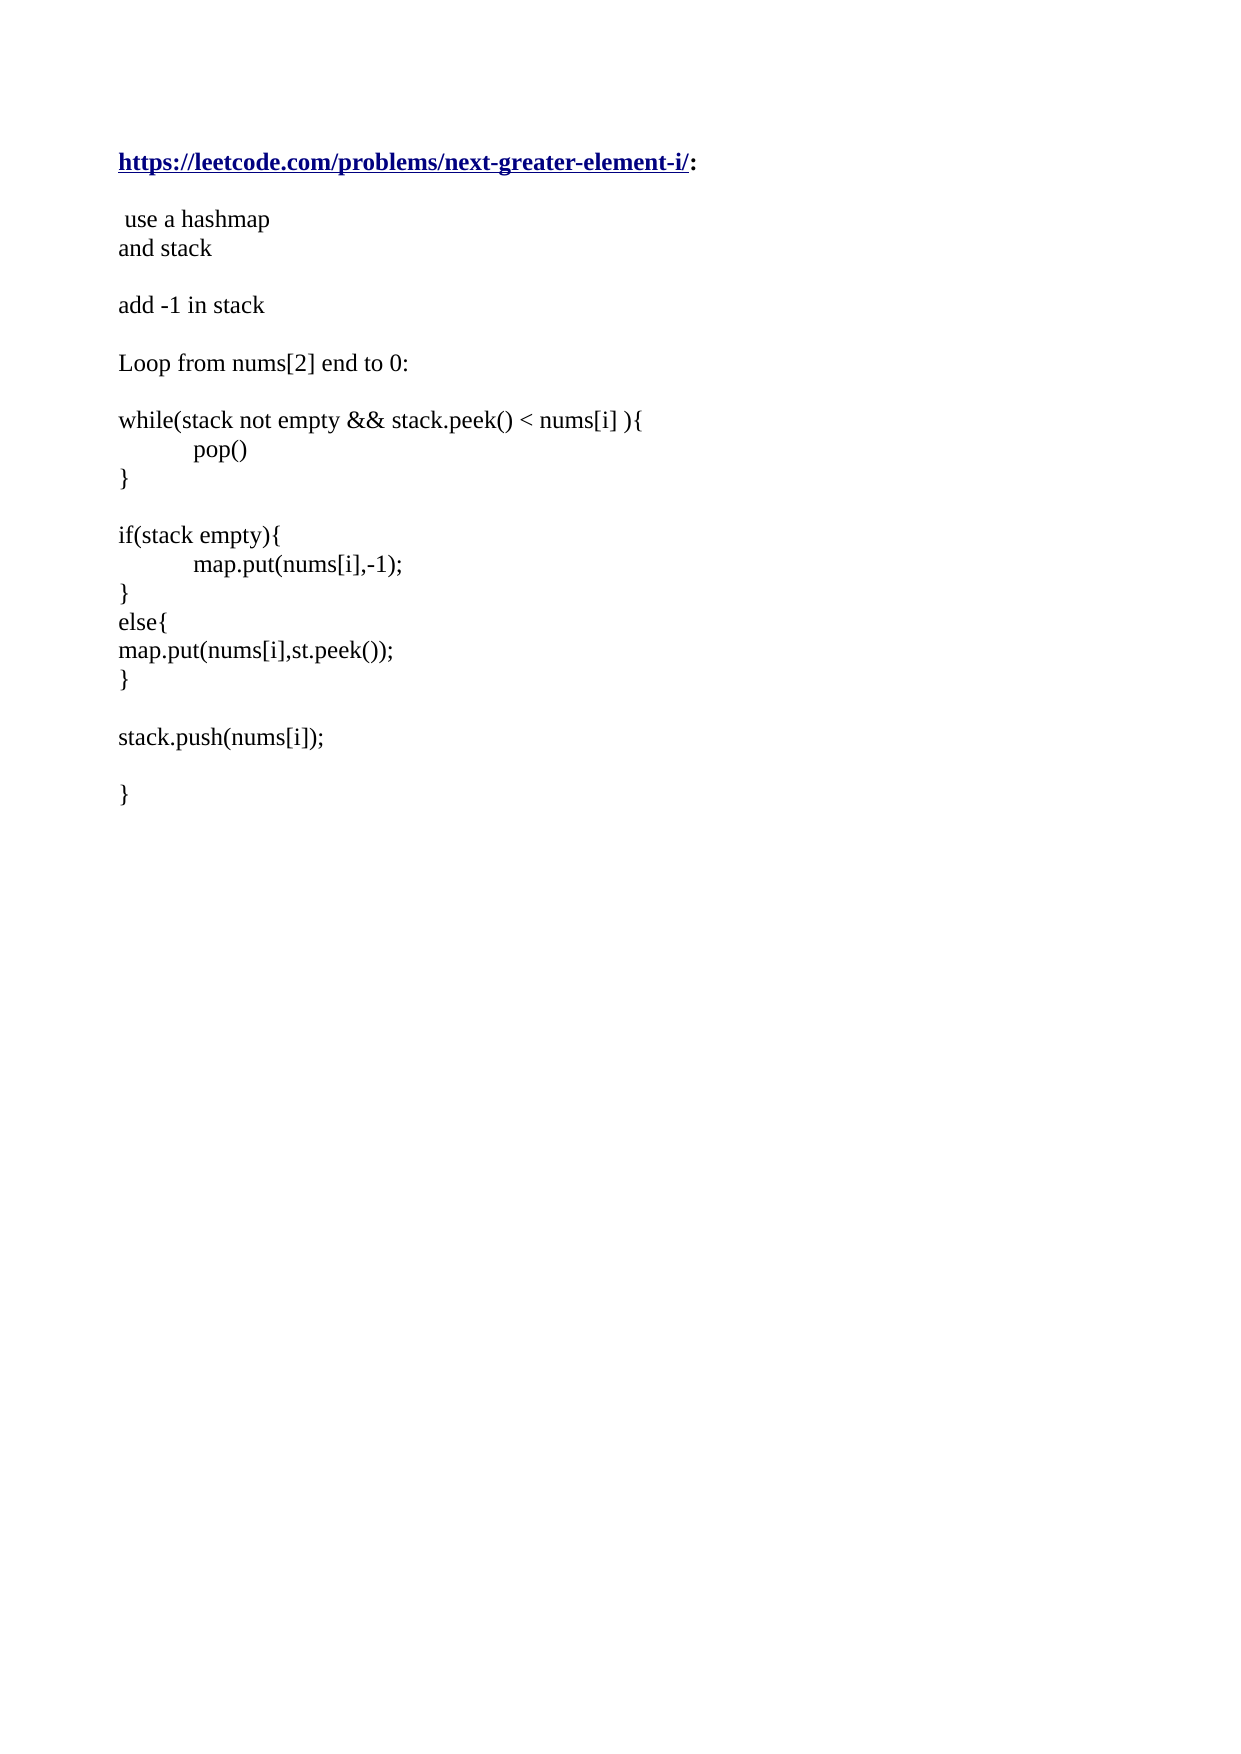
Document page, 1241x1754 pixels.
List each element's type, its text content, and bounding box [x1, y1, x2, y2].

text while(stack not empty && stack.peek() < nums[i] ){ [118, 406, 1122, 434]
text and stack [118, 233, 1122, 262]
text pop() [118, 434, 1122, 463]
text use a hashmap [118, 204, 1122, 233]
text if(stack empty){ [118, 521, 1122, 549]
text } [118, 664, 1122, 693]
text } [118, 578, 1122, 607]
text } [118, 463, 1122, 492]
text } [118, 779, 1122, 808]
text map.put(nums[i],st.peek()); [118, 636, 1122, 664]
text add -1 in stack [118, 291, 1122, 319]
text Loop from nums[2] end to 0: [118, 348, 1122, 377]
text else{ [118, 607, 1122, 636]
text https://leetcode.com/problems/next-greater-element-i/: [118, 147, 1122, 176]
text map.put(nums[i],-1); [118, 549, 1122, 578]
text stack.push(nums[i]); [118, 722, 1122, 751]
